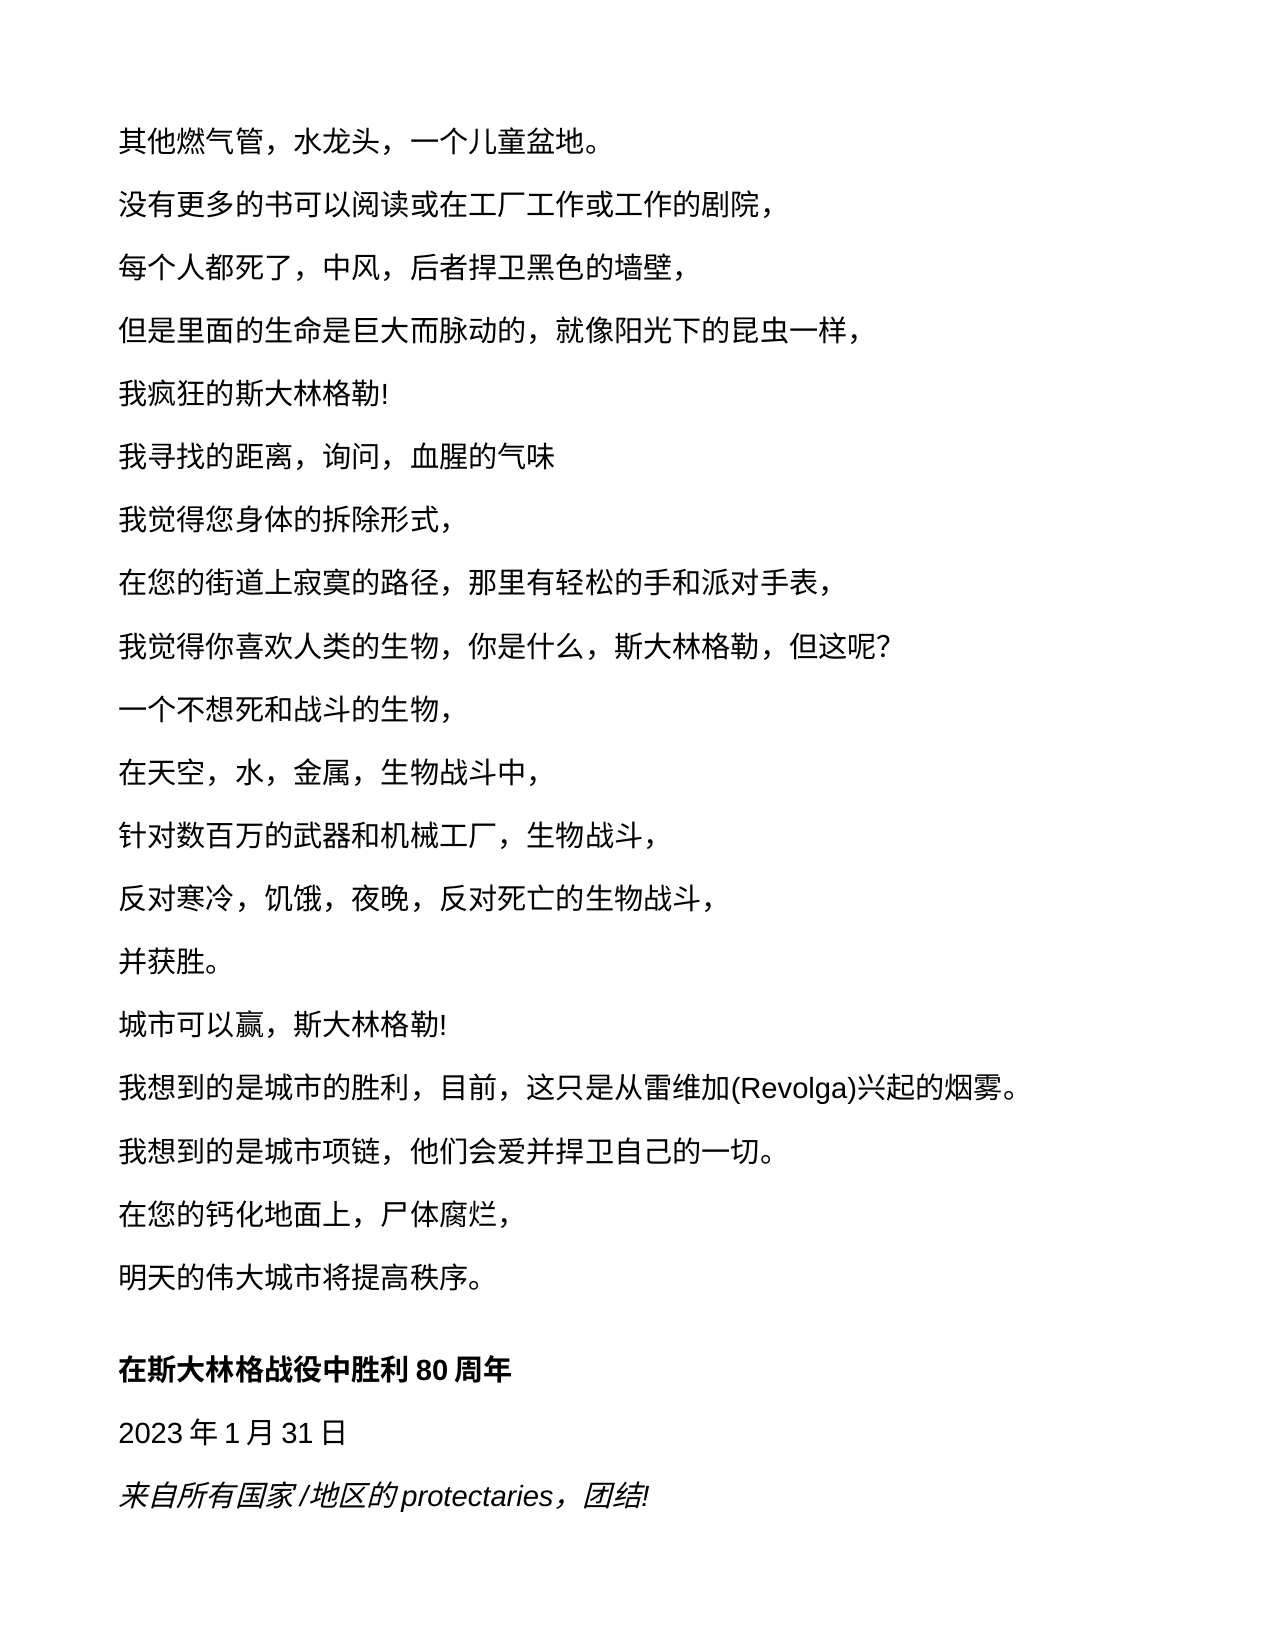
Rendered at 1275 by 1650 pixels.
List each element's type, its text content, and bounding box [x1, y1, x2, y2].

text 在您的街道上寂寞的路径，那里有轻松的手和派对手表， [118, 560, 1157, 602]
text 我寻找的距离，询问，血腥的气味 [118, 434, 1157, 476]
text 在天空，水，金属，生物战斗中， [118, 749, 1157, 792]
text 其他燃气管，水龙头，一个儿童盆地。 [118, 118, 1157, 160]
text 反对寒冷，饥饿，夜晚，反对死亡的生物战斗， [118, 876, 1157, 918]
text 并获胜。 [118, 939, 1157, 981]
text 每个人都死了，中风，后者捍卫黑色的墙壁， [118, 244, 1157, 287]
text 针对数百万的武器和机械工厂，生物战斗， [118, 812, 1157, 855]
text 没有更多的书可以阅读或在工厂工作或工作的剧院， [118, 181, 1157, 223]
text 在您的钙化地面上，尸体腐烂， [118, 1191, 1157, 1233]
text 2023年1月31日 [118, 1409, 1157, 1452]
text 我觉得您身体的拆除形式， [118, 497, 1157, 539]
text 我疯狂的斯大林格勒! [118, 371, 1157, 413]
text 明天的伟大城市将提高秩序。 [118, 1254, 1157, 1297]
text 但是里面的生命是巨大而脉动的，就像阳光下的昆虫一样， [118, 307, 1157, 350]
text 在斯大林格战役中胜利80周年 [118, 1346, 1157, 1388]
text 城市可以赢，斯大林格勒! [118, 1002, 1157, 1044]
text 一个不想死和战斗的生物， [118, 686, 1157, 728]
text 我想到的是城市项链，他们会爱并捍卫自己的一切。 [118, 1128, 1157, 1170]
text 来自所有国家 /地区的protectaries，团结! [118, 1472, 1157, 1515]
text 我想到的是城市的胜利，目前，这只是从雷维加(Revolga)兴起的烟雾。 [118, 1065, 1157, 1107]
text 我觉得你喜欢人类的生物，你是什么，斯大林格勒，但这呢？ [118, 623, 1157, 665]
